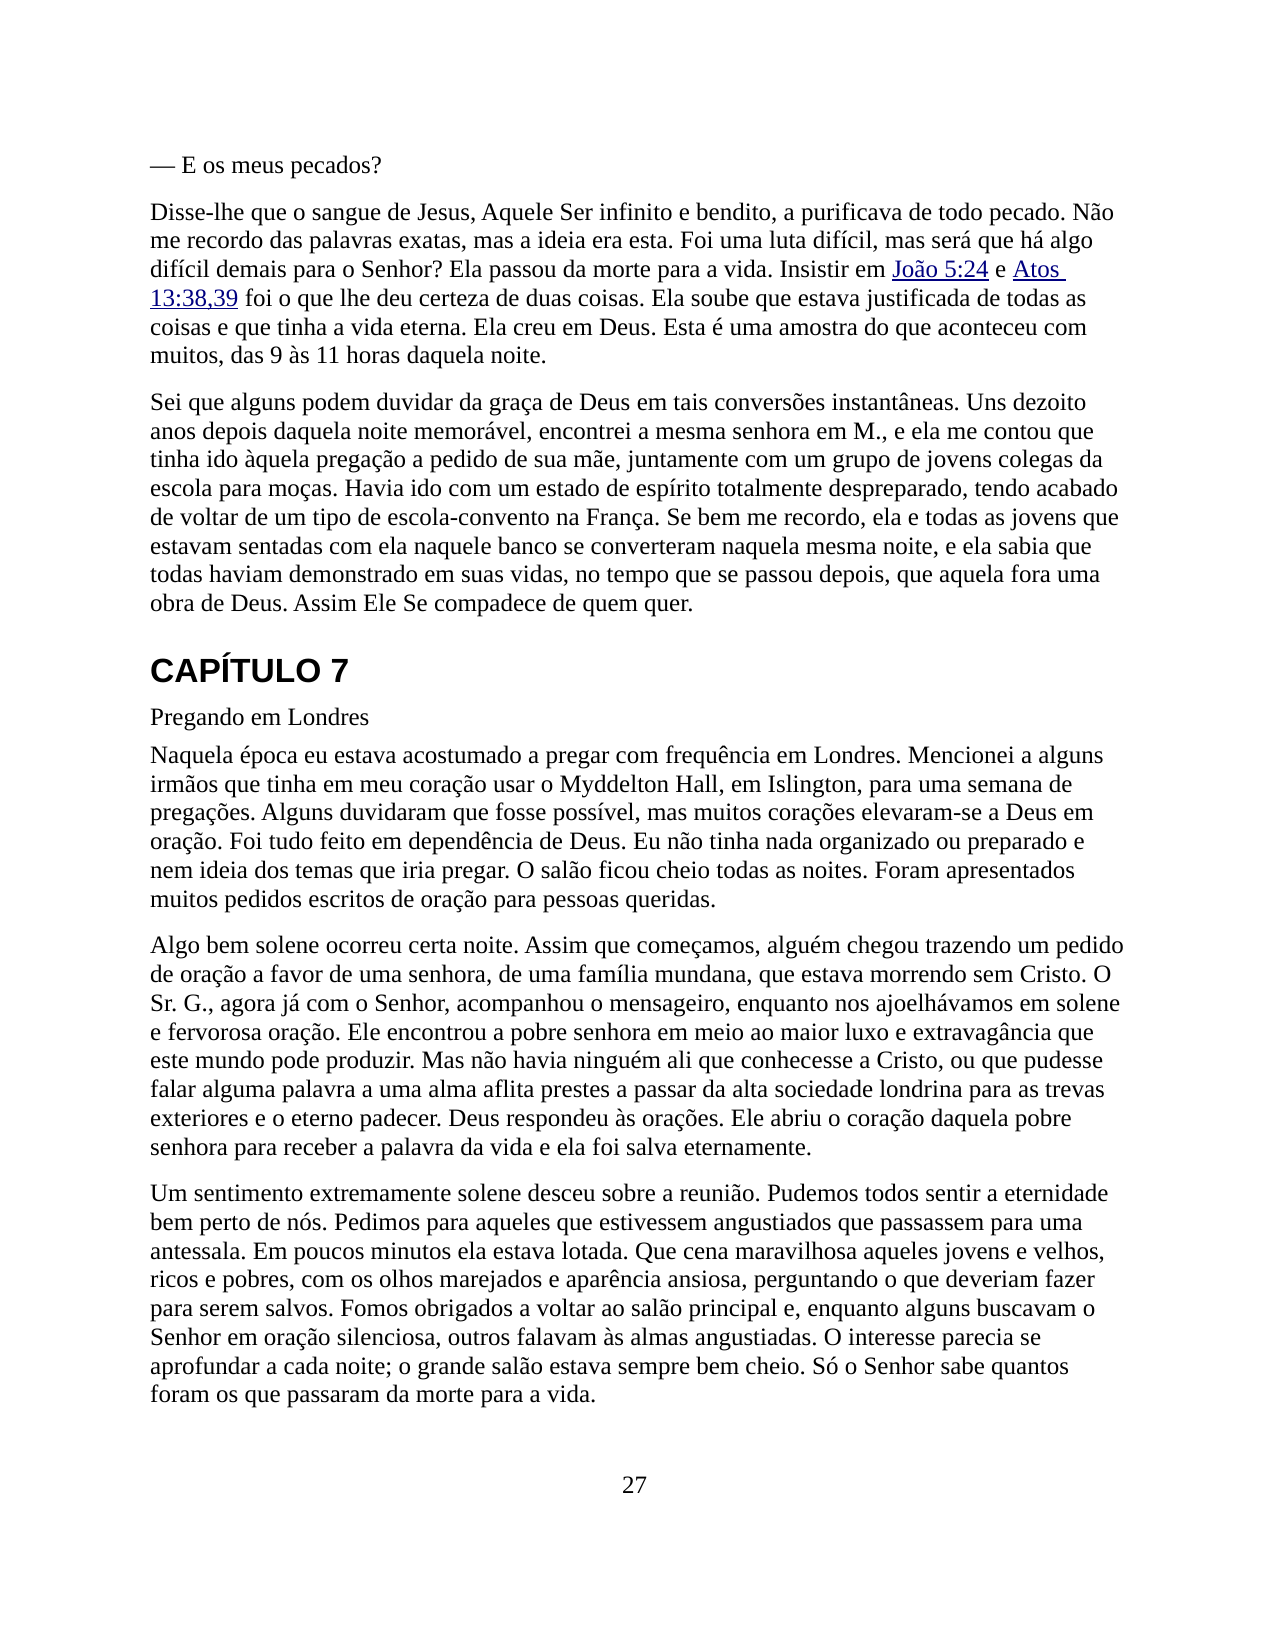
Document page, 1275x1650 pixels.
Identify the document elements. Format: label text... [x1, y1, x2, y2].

text Algo bem solene ocorreu certa noite. Assim que começamos, alguém chegou trazendo um pedido de oração a favor de uma senhora, de uma família mundana, que estava morrendo sem Cristo. O Sr. G., agora já com o Senhor, acompanhou o mensageiro, enquanto nos ajoelhávamos em solene e fervorosa oração. Ele encontrou a pobre senhora em meio ao maior luxo e extravagância que este mundo pode produzir. Mas não havia ninguém ali que conhecesse a Cristo, ou que pudesse falar alguma palavra a uma alma aflita prestes a passar da alta sociedade londrina para as trevas exteriores e o eterno padecer. Deus respondeu às orações. Ele abriu o coração daquela pobre senhora para receber a palavra da vida e ela foi salva eternamente. [150, 930, 1125, 1160]
subtitle CAPÍTULO 7 [150, 651, 1125, 690]
text Sei que alguns podem duvidar da graça de Deus em tais conversões instantâneas. Uns dezoito anos depois daquela noite memorável, encontrei a mesma senhora em M., e ela me contou que tinha ido àquela pregação a pedido de sua mãe, juntamente com um grupo de jovens colegas da escola para moças. Havia ido com um estado de espírito totalmente despreparado, tendo acabado de voltar de um tipo de escola-convento na França. Se bem me recordo, ela e todas as jovens que estavam sentadas com ela naquele banco se converteram naquela mesma noite, e ela sabia que todas haviam demonstrado em suas vidas, no tempo que se passou depois, que aquela fora uma obra de Deus. Assim Ele Se compadece de quem quer. [150, 387, 1125, 617]
text Pregando em Londres [150, 702, 1125, 731]
text Um sentimento extremamente solene desceu sobre a reunião. Pudemos todos sentir a eternidade bem perto de nós. Pedimos para aqueles que estivessem angustiados que passassem para uma antessala. Em poucos minutos ela estava lotada. Que cena maravilhosa aqueles jovens e velhos, ricos e pobres, com os olhos marejados e aparência ansiosa, perguntando o que deveriam fazer para serem salvos. Fomos obrigados a voltar ao salão principal e, enquanto alguns buscavam o Senhor em oração silenciosa, outros falavam às almas angustiadas. O interesse parecia se aprofundar a cada noite; o grande salão estava sempre bem cheio. Só o Senhor sabe quantos foram os que passaram da morte para a vida. [150, 1178, 1125, 1408]
text Disse-lhe que o sangue de Jesus, Aquele Ser infinito e bendito, a purificava de todo pecado. Não me recordo das palavras exatas, mas a ideia era esta. Foi uma luta difícil, mas será que há algo difícil demais para o Senhor? Ela passou da morte para a vida. Insistir em João 5:24 e Atos 13:38,39 foi o que lhe deu certeza de duas coisas. Ela soube que estava justificada de todas as coisas e que tinha a vida eterna. Ela creu em Deus. Esta é uma amostra do que aconteceu com muitos, das 9 às 11 horas daquela noite. [150, 197, 1125, 369]
text Naquela época eu estava acostumado a pregar com frequência em Londres. Mencionei a alguns irmãos que tinha em meu coração usar o Myddelton Hall, em Islington, para uma semana de pregações. Alguns duvidaram que fosse possível, mas muitos corações elevaram-se a Deus em oração. Foi tudo feito em dependência de Deus. Eu não tinha nada organizado ou preparado e nem ideia dos temas que iria pregar. O salão ficou cheio todas as noites. Foram apresentados muitos pedidos escritos de oração para pessoas queridas. [150, 740, 1125, 912]
text — E os meus pecados? [150, 150, 1125, 179]
